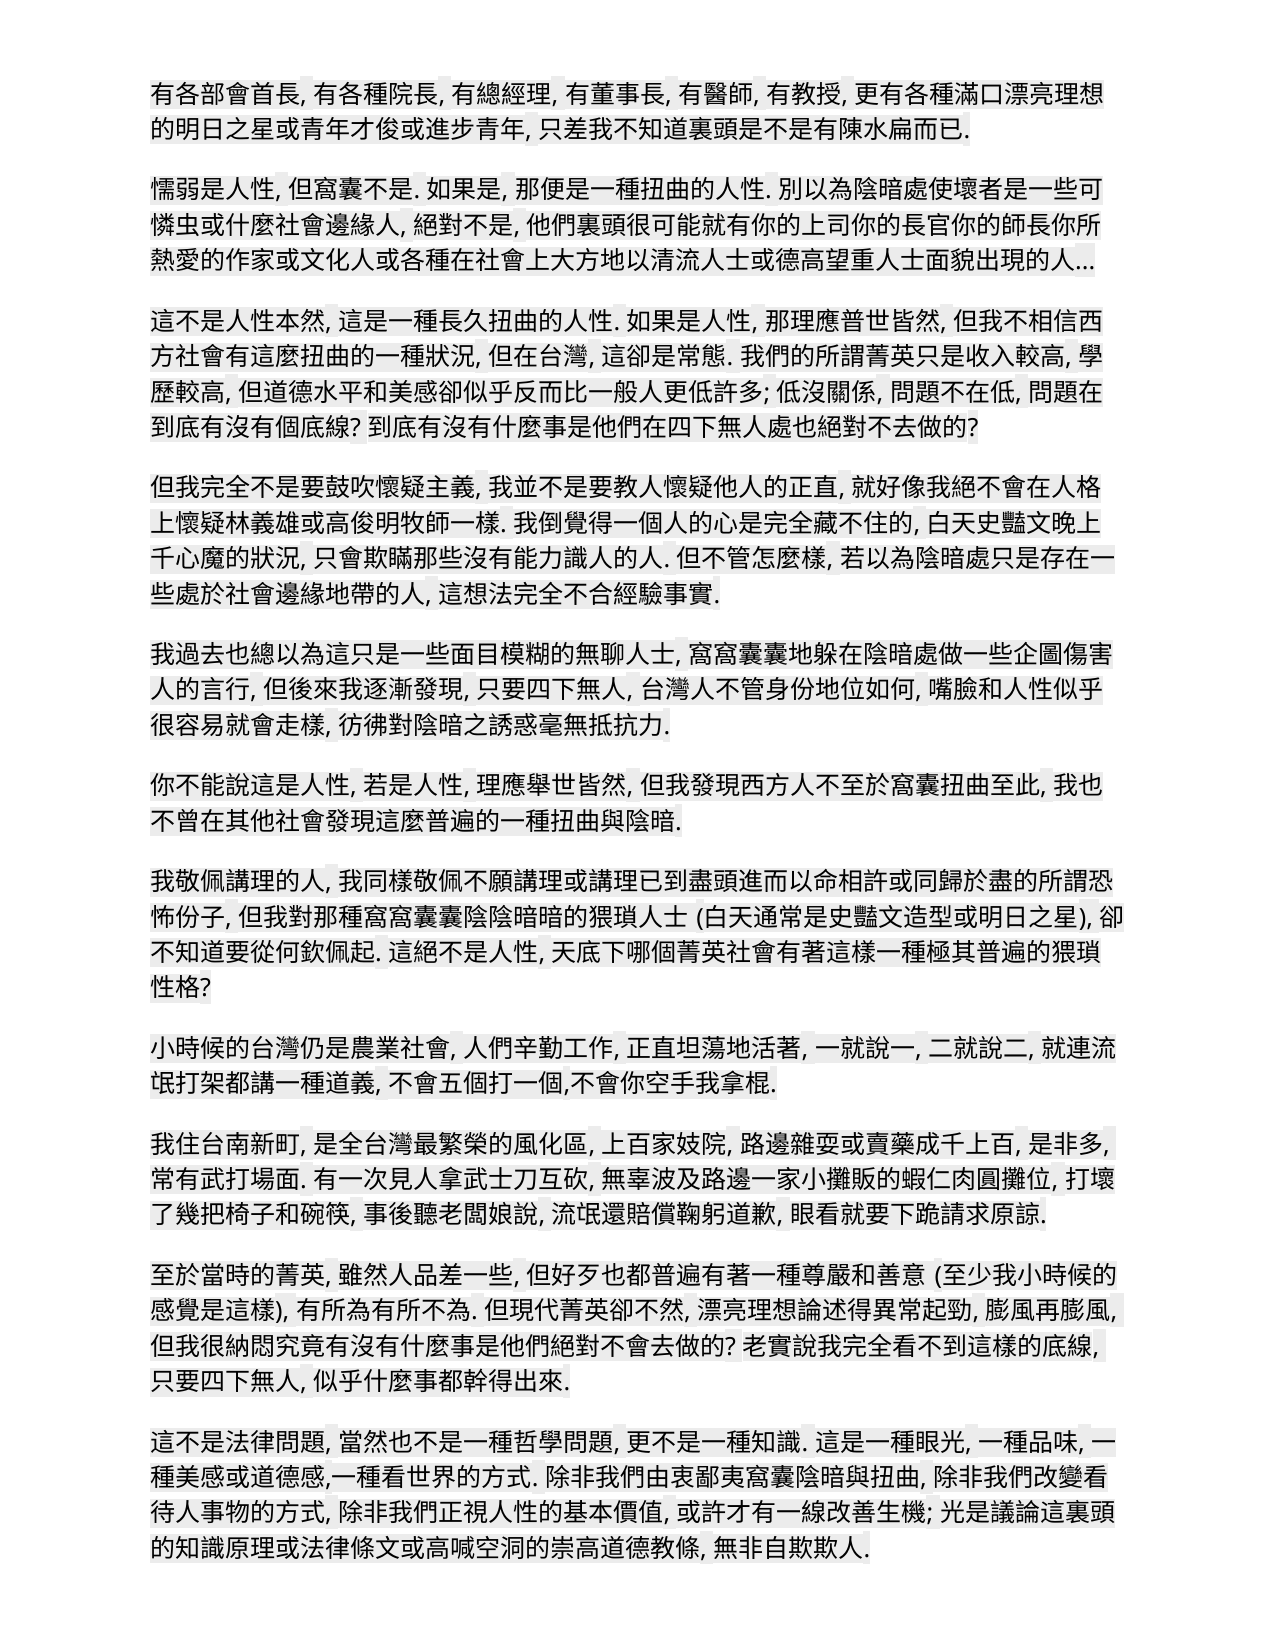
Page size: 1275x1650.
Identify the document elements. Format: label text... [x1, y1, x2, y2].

text 小時候的台灣仍是農業社會, 人們辛勤工作, 正直坦蕩地活著, 一就說一, 二就說二, 就連流氓打架都講一種道義, 不會五個打一個,不會你空手我拿棍. [150, 1029, 1125, 1100]
text 但我完全不是要鼓吹懷疑主義, 我並不是要教人懷疑他人的正直, 就好像我絕不會在人格上懷疑林義雄或高俊明牧師一樣. 我倒覺得一個人的心是完全藏不住的, 白天史豔文晚上千心魔的狀況, 只會欺瞞那些沒有能力識人的人. 但不管怎麼樣, 若以為陰暗處只是存在一些處於社會邊緣地帶的人, 這想法完全不合經驗事實. [150, 469, 1125, 610]
text 懦弱是人性, 但窩囊不是. 如果是, 那便是一種扭曲的人性. 別以為陰暗處使壞者是一些可憐虫或什麼社會邊緣人, 絕對不是, 他們裏頭很可能就有你的上司你的長官你的師長你所熱愛的作家或文化人或各種在社會上大方地以清流人士或德高望重人士面貌出現的人... [150, 171, 1125, 277]
text 這不是人性本然, 這是一種長久扭曲的人性. 如果是人性, 那理應普世皆然, 但我不相信西方社會有這麼扭曲的一種狀況, 但在台灣, 這卻是常態. 我們的所謂菁英只是收入較高, 學歷較高, 但道德水平和美感卻似乎反而比一般人更低許多; 低沒關係, 問題不在低, 問題在到底有沒有個底線? 到底有沒有什麼事是他們在四下無人處也絕對不去做的? [150, 302, 1125, 444]
text 你不能說這是人性, 若是人性, 理應舉世皆然, 但我發現西方人不至於窩囊扭曲至此, 我也不曾在其他社會發現這麼普遍的一種扭曲與陰暗. [150, 767, 1125, 837]
text 我過去也總以為這只是一些面目模糊的無聊人士, 窩窩囊囊地躲在陰暗處做一些企圖傷害人的言行, 但後來我逐漸發現, 只要四下無人, 台灣人不管身份地位如何, 嘴臉和人性似乎很容易就會走樣, 彷彿對陰暗之誘惑毫無抵抗力. [150, 635, 1125, 742]
text 我住台南新町, 是全台灣最繁榮的風化區, 上百家妓院, 路邊雜耍或賣藥成千上百, 是非多, 常有武打場面. 有一次見人拿武士刀互砍, 無辜波及路邊一家小攤販的蝦仁肉圓攤位, 打壞了幾把椅子和碗筷, 事後聽老闆娘說, 流氓還賠償鞠躬道歉, 眼看就要下跪請求原諒. [150, 1125, 1125, 1231]
text 有各部會首長, 有各種院長, 有總經理, 有董事長, 有醫師, 有教授, 更有各種滿口漂亮理想的明日之星或青年才俊或進步青年, 只差我不知道裏頭是不是有陳水扁而已. [150, 75, 1125, 146]
text 我敬佩講理的人, 我同樣敬佩不願講理或講理已到盡頭進而以命相許或同歸於盡的所謂恐怖份子, 但我對那種窩窩囊囊陰陰暗暗的猥瑣人士 (白天通常是史豔文造型或明日之星), 卻不知道要從何欽佩起. 這絕不是人性, 天底下哪個菁英社會有著這樣一種極其普遍的猥瑣性格? [150, 862, 1125, 1004]
text 至於當時的菁英, 雖然人品差一些, 但好歹也都普遍有著一種尊嚴和善意 (至少我小時候的感覺是這樣), 有所為有所不為. 但現代菁英卻不然, 漂亮理想論述得異常起勁, 膨風再膨風, 但我很納悶究竟有沒有什麼事是他們絕對不會去做的? 老實說我完全看不到這樣的底線, 只要四下無人, 似乎什麼事都幹得出來. [150, 1256, 1125, 1398]
text 這不是法律問題, 當然也不是一種哲學問題, 更不是一種知識. 這是一種眼光, 一種品味, 一種美感或道德感,一種看世界的方式. 除非我們由衷鄙夷窩囊陰暗與扭曲, 除非我們改變看待人事物的方式, 除非我們正視人性的基本價值, 或許才有一線改善生機; 光是議論這裏頭的知識原理或法律條文或高喊空洞的崇高道德教條, 無非自欺欺人. [150, 1423, 1125, 1564]
